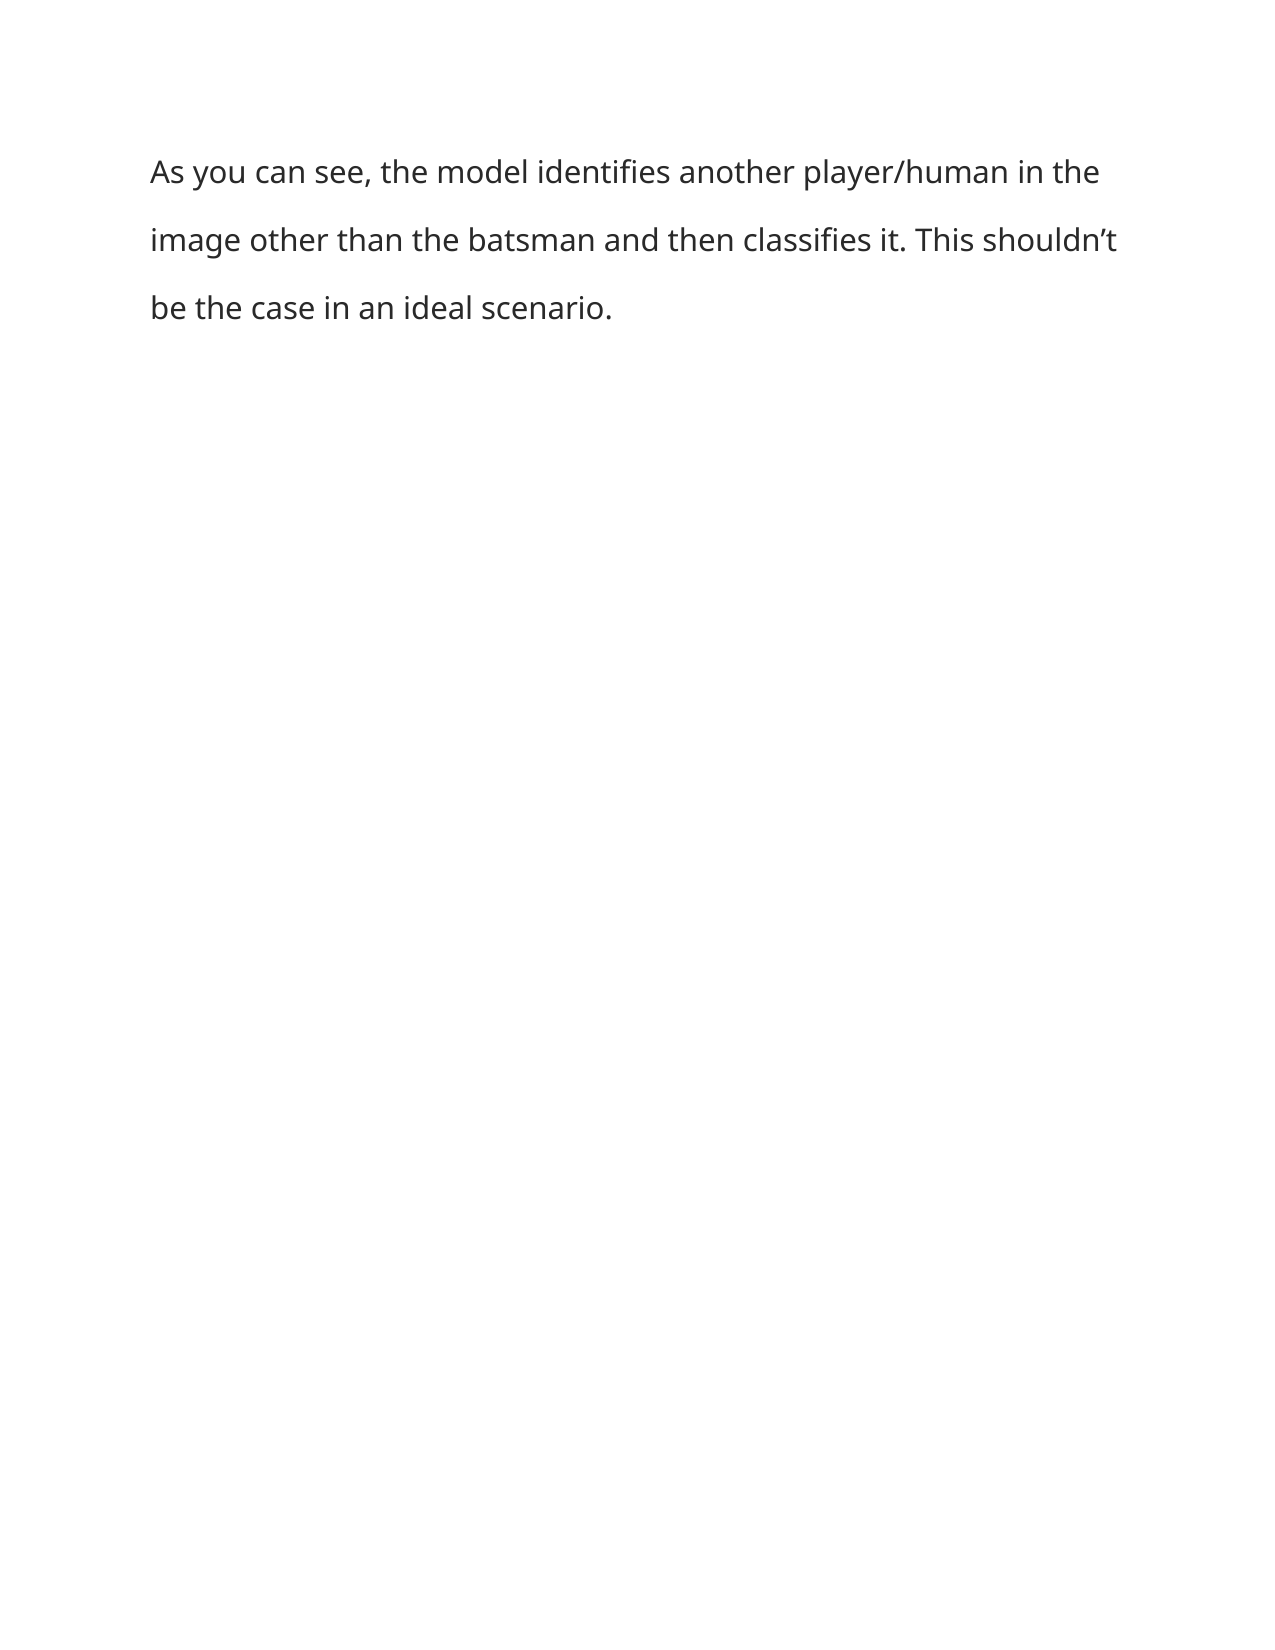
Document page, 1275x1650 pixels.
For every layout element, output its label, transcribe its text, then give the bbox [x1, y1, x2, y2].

text As you can see, the model identifies another player/human in the image other than the batsman and then classifies it. This shouldn’t be the case in an ideal scenario. [150, 150, 1125, 329]
